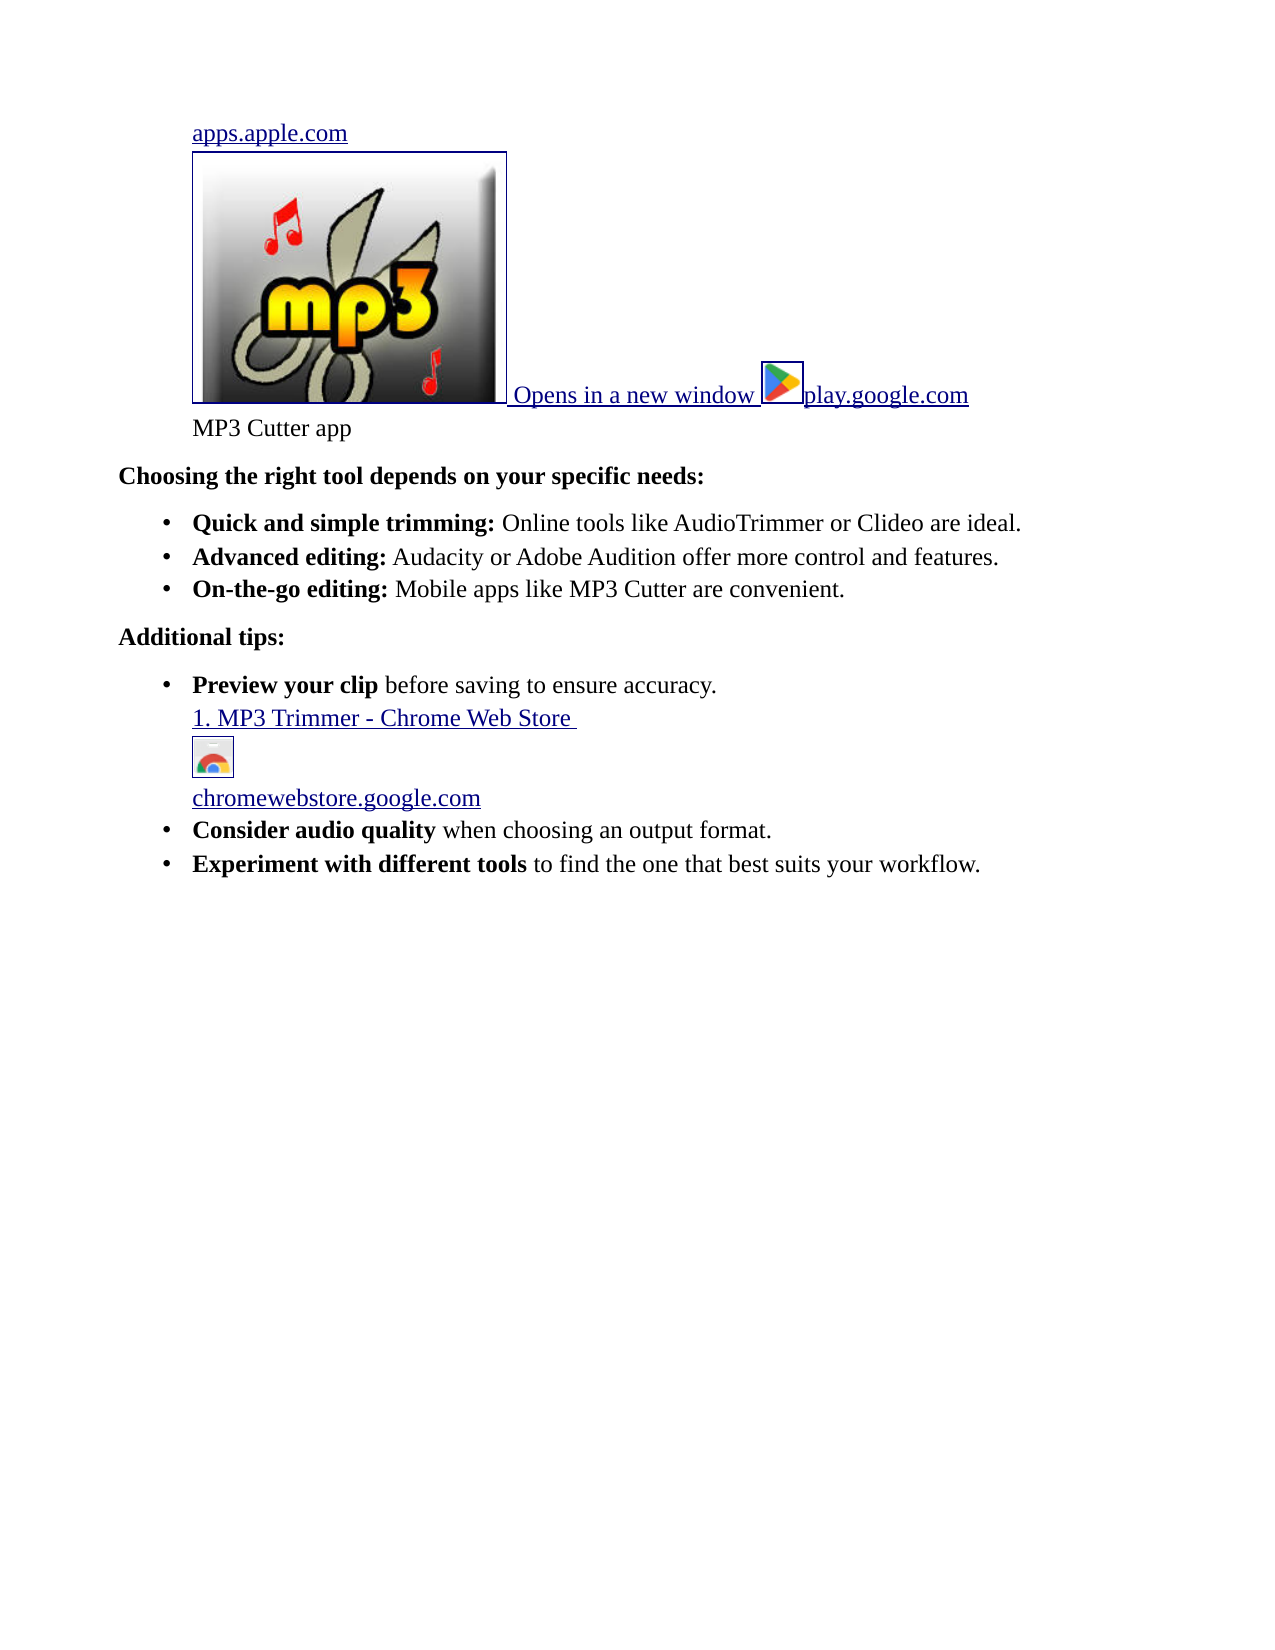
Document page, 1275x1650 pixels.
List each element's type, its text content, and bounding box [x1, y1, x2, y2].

picture [193, 737, 233, 777]
list On-the-go editing: Mobile apps like MP3 Cutter are convenient. [162, 574, 1157, 603]
text Additional tips: [118, 622, 1157, 651]
list MP3 Cutter app [162, 413, 1157, 442]
picture [763, 363, 802, 402]
list Consider audio quality when choosing an output format. [162, 816, 1157, 844]
list Preview your clip before saving to ensure accuracy. [162, 670, 1157, 698]
list Experiment with different tools to find the one that best suits your workflow. [162, 849, 1157, 877]
list 1. MP3 Trimmer - Chrome Web Store [162, 703, 1157, 732]
list Quick and simple trimming: Online tools like AudioTrimmer or Clideo are ideal. [162, 508, 1157, 537]
picture [193, 153, 506, 402]
list apps.apple.com [162, 118, 1157, 147]
list Advanced editing: Audacity or Adobe Audition offer more control and features. [162, 542, 1157, 570]
list chromewebstore.google.com [162, 783, 1157, 811]
text Choosing the right tool depends on your specific needs: [118, 461, 1157, 490]
list Opens in a new window play.google.com [162, 151, 1157, 409]
